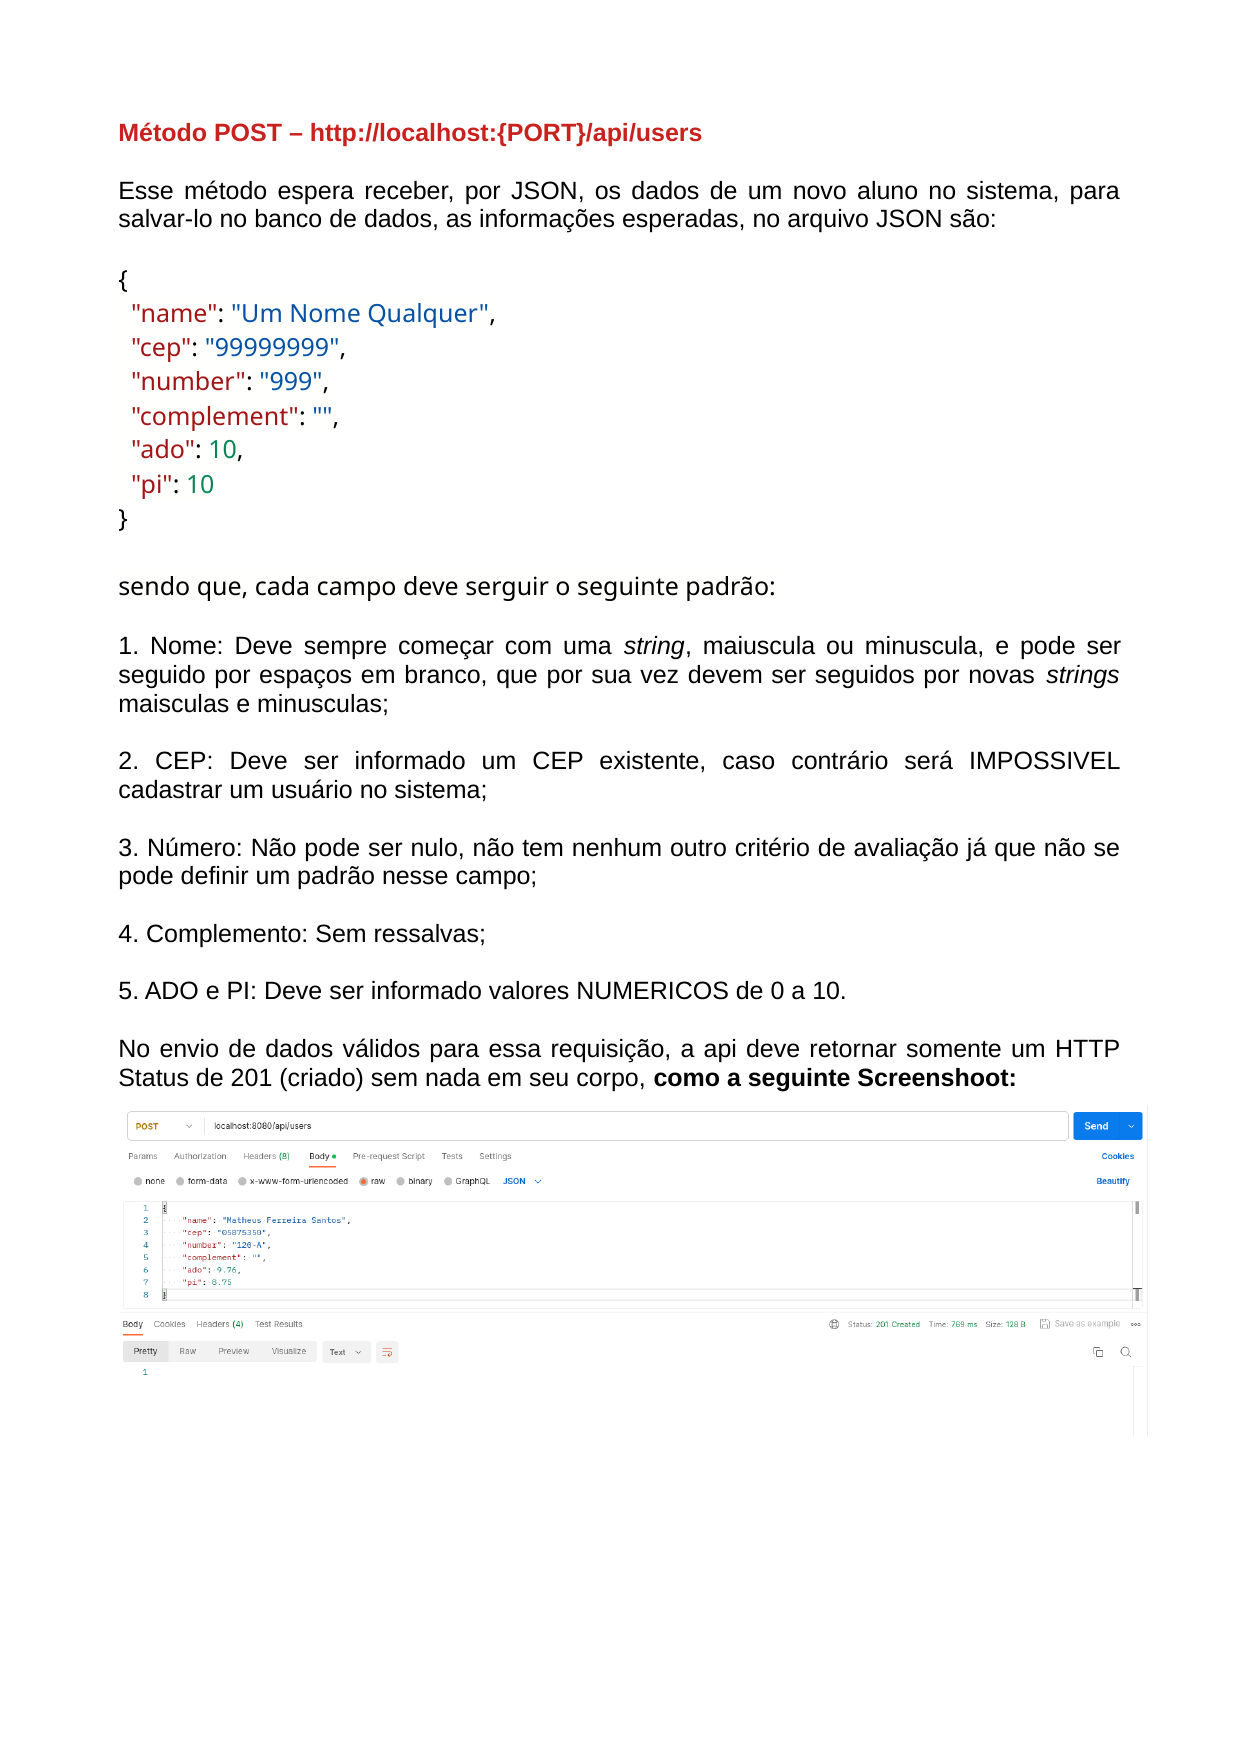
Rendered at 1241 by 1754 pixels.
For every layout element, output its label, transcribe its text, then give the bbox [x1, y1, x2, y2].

text Método POST – http://localhost:{PORT}/api/users [118, 118, 1122, 147]
text { [118, 262, 1122, 296]
text "number": "999", [118, 364, 1122, 398]
text No envio de dados válidos para essa requisição, a api deve retornar somente um HTTP Status de 201 (criado) sem nada em seu corpo, como a seguinte Screenshoot: [118, 1034, 1122, 1091]
text "ado": 10, [118, 432, 1122, 466]
text "complement": "", [118, 398, 1122, 432]
text } [118, 500, 1122, 534]
text Esse método espera receber, por JSON, os dados de um novo aluno no sistema, para salvar-lo no banco de dados, as informações esperadas, no arquivo JSON são: [118, 176, 1122, 233]
picture [119, 1105, 1148, 1436]
text sendo que, cada campo deve serguir o seguinte padrão: [118, 568, 1122, 602]
text "cep": "99999999", [118, 330, 1122, 364]
text 3. Número: Não pode ser nulo, não tem nenhum outro critério de avaliação já que não se pode definir um padrão nesse campo; [118, 832, 1122, 890]
text 2. CEP: Deve ser informado um CEP existente, caso contrário será IMPOSSIVEL cadastrar um usuário no sistema; [118, 746, 1122, 804]
text "name": "Um Nome Qualquer", [118, 296, 1122, 330]
text "pi": 10 [118, 466, 1122, 500]
text 5. ADO e PI: Deve ser informado valores NUMERICOS de 0 a 10. [118, 976, 1122, 1005]
text 4. Complemento: Sem ressalvas; [118, 919, 1122, 947]
text 1. Nome: Deve sempre começar com uma string, maiuscula ou minuscula, e pode ser seguido por espaços em branco, que por sua vez devem ser seguidos por novas strings maisculas e minusculas; [118, 631, 1122, 717]
